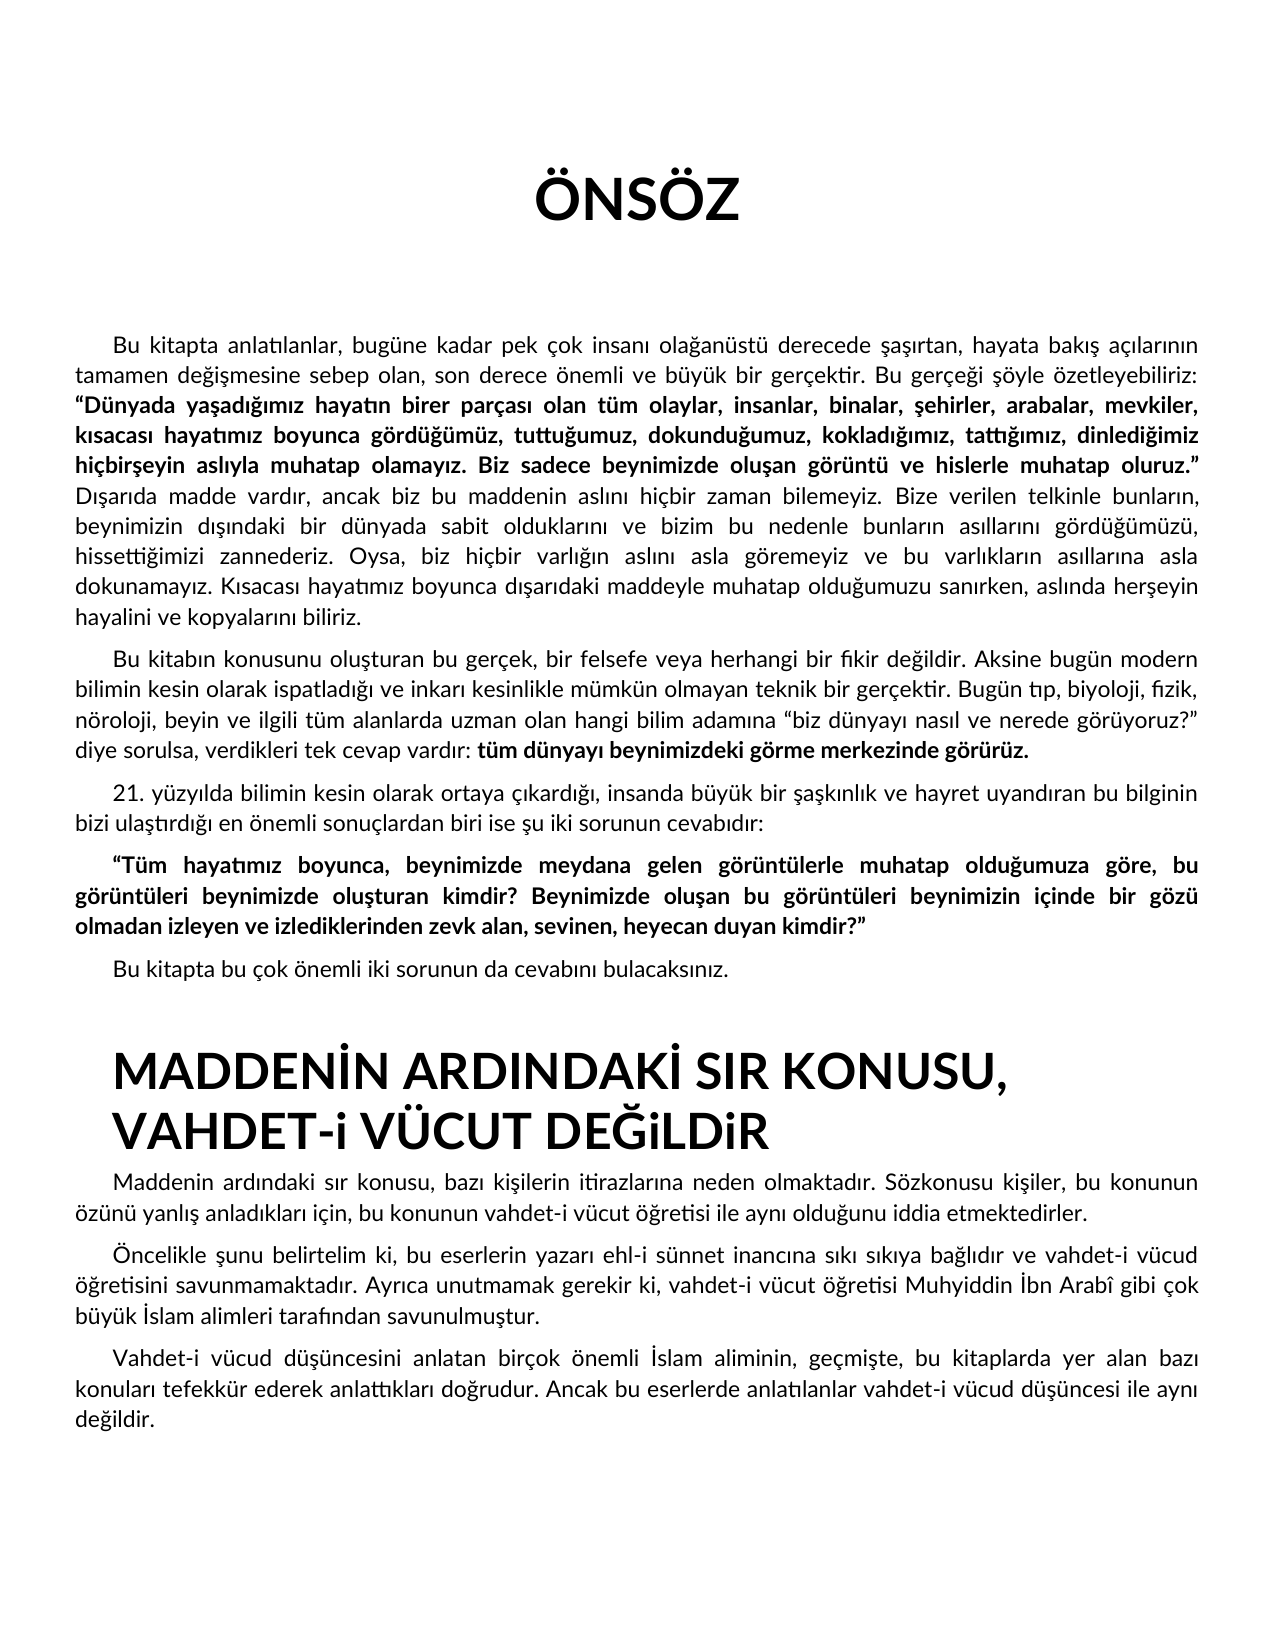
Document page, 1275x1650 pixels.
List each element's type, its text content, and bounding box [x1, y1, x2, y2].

text Bu kitapta bu çok önemli iki sorunun da cevabını bulacaksınız. [75, 954, 1200, 982]
text “Tüm hayatımız boyunca, beynimizde meydana gelen görüntülerle muhatap olduğumuza göre, bu görüntüleri beynimizde oluşturan kimdir? Beynimizde oluşan bu görüntüleri beynimizin içinde bir gözü olmadan izleyen ve izlediklerinden zevk alan, sevinen, heyecan duyan kimdir?” [75, 851, 1200, 939]
text 21. yüzyılda bilimin kesin olarak ortaya çıkardığı, insanda büyük bir şaşkınlık ve hayret uyandıran bu bilginin bizi ulaştırdığı en önemli sonuçlardan biri ise şu iki sorunun cevabıdır: [75, 778, 1200, 836]
text Maddenin ardındaki sır konusu, bazı kişilerin itirazlarına neden olmaktadır. Sözkonusu kişiler, bu konunun özünü yanlış anladıkları için, bu konunun vahdet-i vücut öğretisi ile aynı olduğunu iddia etmektedirler. [75, 1168, 1200, 1226]
text Öncelikle şunu belirtelim ki, bu eserlerin yazarı ehl-i sünnet inancına sıkı sıkıya bağlıdır ve vahdet-i vücud öğretisini savunmamaktadır. Ayrıca unutmamak gerekir ki, vahdet-i vücut öğretisi Muhyiddin İbn Arabî gibi çok büyük İslam alimleri tarafından savunulmuştur. [75, 1241, 1200, 1329]
subtitle MADDENİN ARDINDAKİ SIR KONUSU, VAHDET-i VÜCUT DEĞiLDiR [112, 1040, 1200, 1160]
subtitle ÖNSÖZ [75, 162, 1200, 232]
text Vahdet-i vücud düşüncesini anlatan birçok önemli İslam aliminin, geçmişte, bu kitaplarda yer alan bazı konuları tefekkür ederek anlattıkları doğrudur. Ancak bu eserlerde anlatılanlar vahdet-i vücud düşüncesi ile aynı değildir. [75, 1344, 1200, 1432]
text Bu kitabın konusunu oluşturan bu gerçek, bir felsefe veya herhangi bir fikir değildir. Aksine bugün modern bilimin kesin olarak ispatladığı ve inkarı kesinlikle mümkün olmayan teknik bir gerçektir. Bugün tıp, biyoloji, fizik, nöroloji, beyin ve ilgili tüm alanlarda uzman olan hangi bilim adamına “biz dünyayı nasıl ve nerede görüyoruz?” diye sorulsa, verdikleri tek cevap vardır: tüm dünyayı beynimizdeki görme merkezinde görürüz. [75, 645, 1200, 763]
text Bu kitapta anlatılanlar, bugüne kadar pek çok insanı olağanüstü derecede şaşırtan, hayata bakış açılarının tamamen değişmesine sebep olan, son derece önemli ve büyük bir gerçektir. Bu gerçeği şöyle özetleyebiliriz: “Dünyada yaşadığımız hayatın birer parçası olan tüm olaylar, insanlar, binalar, şehirler, arabalar, mevkiler, kısacası hayatımız boyunca gördüğümüz, tuttuğumuz, dokunduğumuz, kokladığımız, tattığımız, dinlediğimiz hiçbirşeyin aslıyla muhatap olamayız. Biz sadece beynimizde oluşan görüntü ve hislerle muhatap oluruz.” Dışarıda madde vardır, ancak biz bu maddenin aslını hiçbir zaman bilemeyiz. Bize verilen telkinle bunların, beynimizin dışındaki bir dünyada sabit olduklarını ve bizim bu nedenle bunların asıllarını gördüğümüzü, hissettiğimizi zannederiz. Oysa, biz hiçbir varlığın aslını asla göremeyiz ve bu varlıkların asıllarına asla dokunamayız. Kısacası hayatımız boyunca dışarıdaki maddeyle muhatap olduğumuzu sanırken, aslında herşeyin hayalini ve kopyalarını biliriz. [75, 330, 1200, 630]
